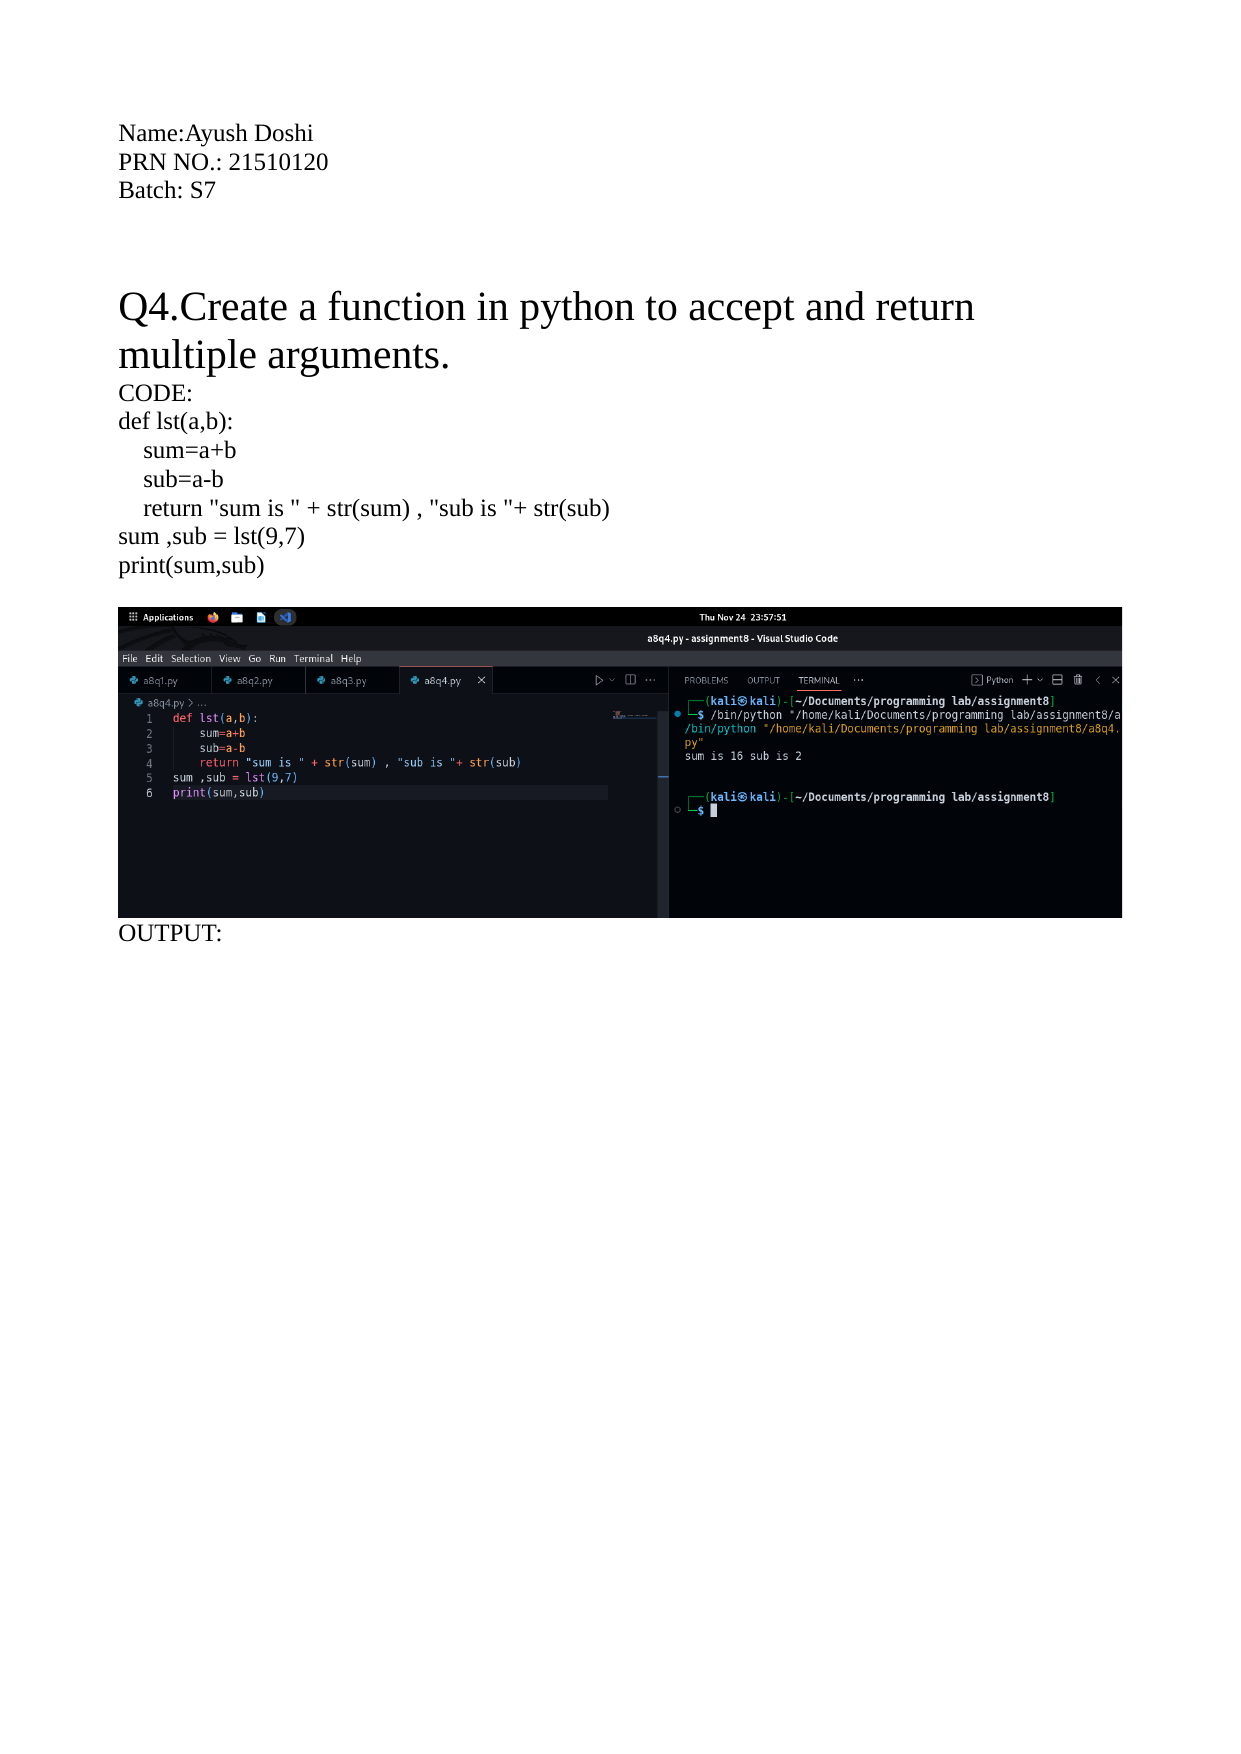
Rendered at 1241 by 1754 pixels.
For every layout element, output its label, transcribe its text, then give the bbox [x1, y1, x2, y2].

text OUTPUT: [118, 918, 1122, 975]
text print(sum,sub) [118, 550, 1122, 579]
text sum=a+b [118, 435, 1122, 464]
picture [118, 607, 1123, 918]
text return "sum is " + str(sum) , "sub is "+ str(sub) [118, 493, 1122, 521]
text def lst(a,b): [118, 406, 1122, 435]
text sub=a-b [118, 464, 1122, 493]
text sum ,sub = lst(9,7) [118, 521, 1122, 550]
text Q4.Create a function in python to accept and return multiple arguments. [118, 282, 1122, 378]
text CODE: [118, 378, 1122, 406]
